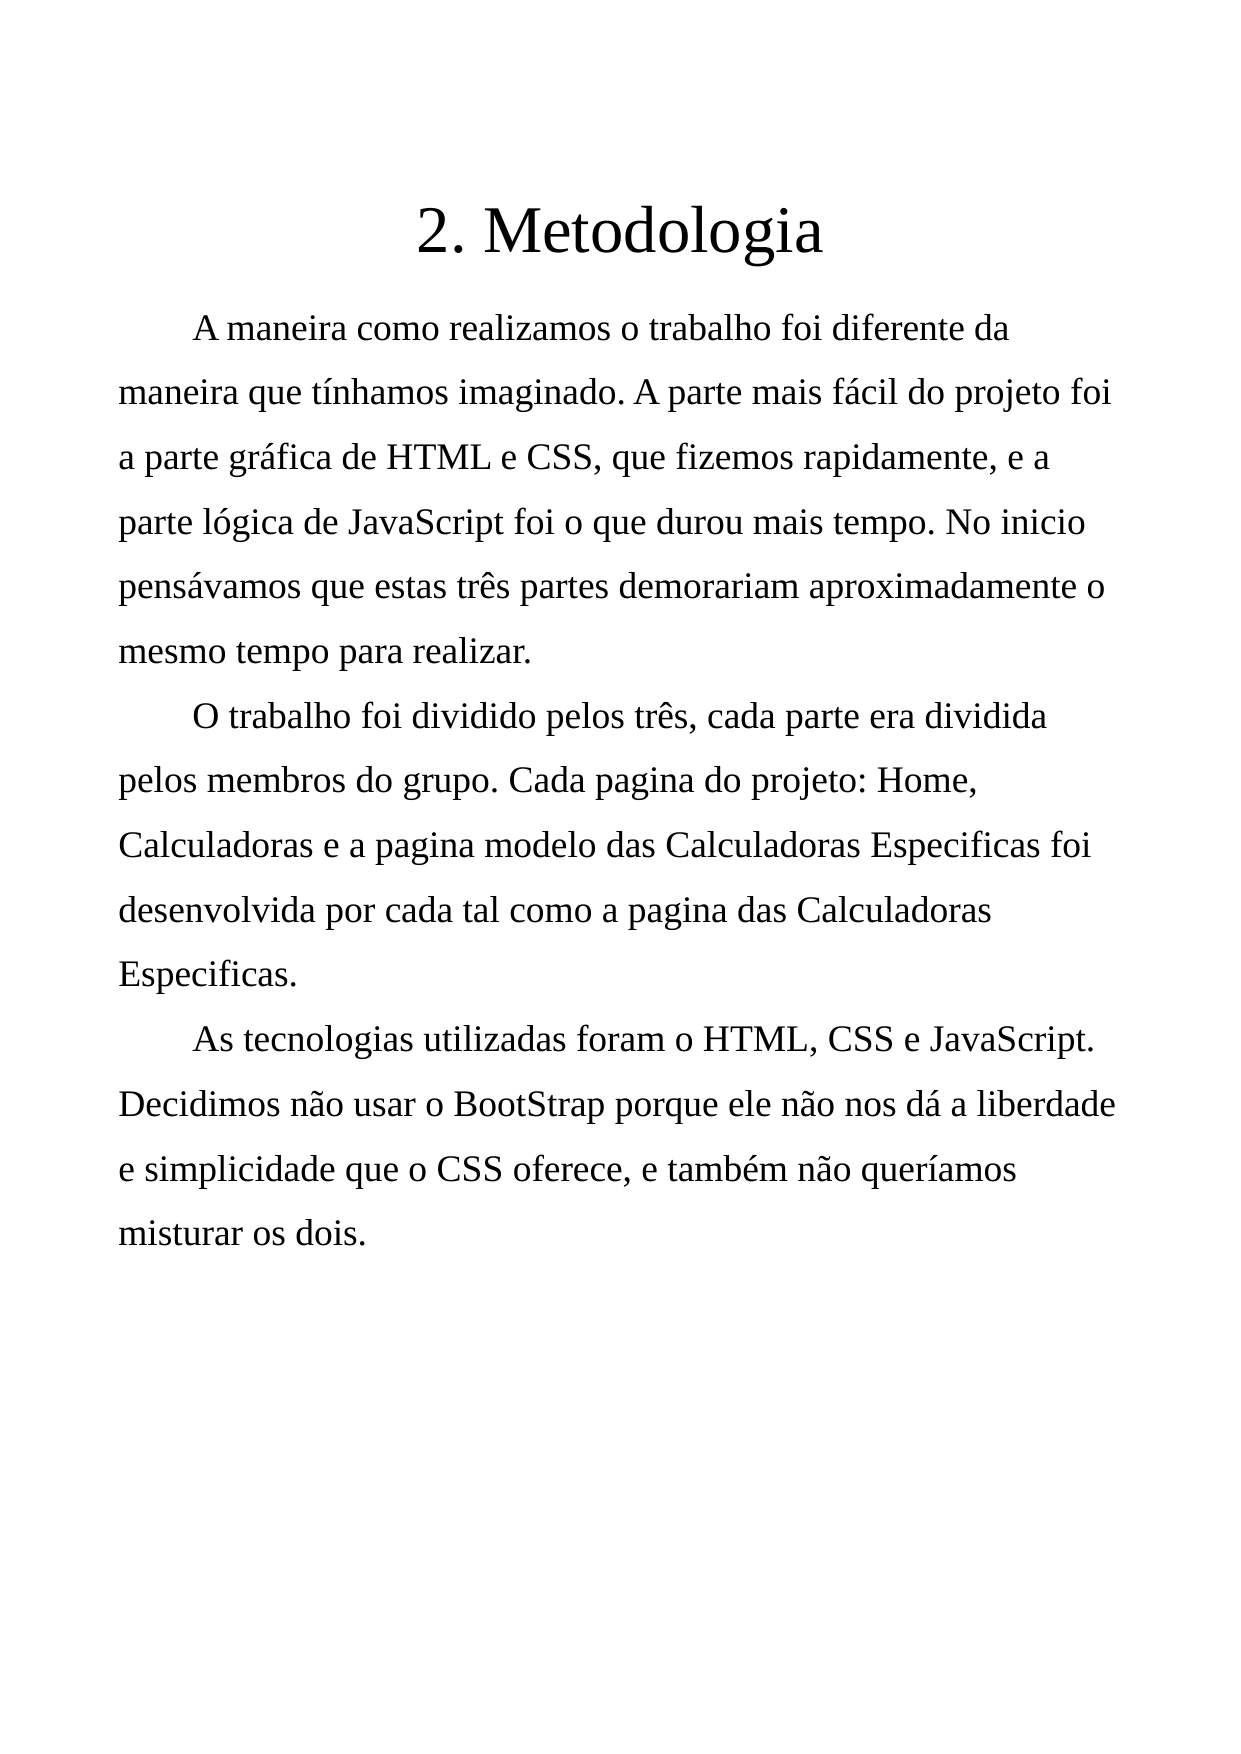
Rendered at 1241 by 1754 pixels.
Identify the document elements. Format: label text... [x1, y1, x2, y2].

text 2. Metodologia [118, 190, 1122, 267]
text As tecnologias utilizadas foram o HTML, CSS e JavaScript. Decidimos não usar o BootStrap porque ele não nos dá a liberdade e simplicidade que o CSS oferece, e também não queríamos misturar os dois. [118, 1017, 1122, 1254]
text A maneira como realizamos o trabalho foi diferente da maneira que tínhamos imaginado. A parte mais fácil do projeto foi a parte gráfica de HTML e CSS, que fizemos rapidamente, e a parte lógica de JavaScript foi o que durou mais tempo. No inicio pensávamos que estas três partes demorariam aproximadamente o mesmo tempo para realizar. [118, 305, 1122, 672]
text O trabalho foi dividido pelos três, cada parte era dividida pelos membros do grupo. Cada pagina do projeto: Home, Calculadoras e a pagina modelo das Calculadoras Especificas foi desenvolvida por cada tal como a pagina das Calculadoras Especificas. [118, 693, 1122, 995]
